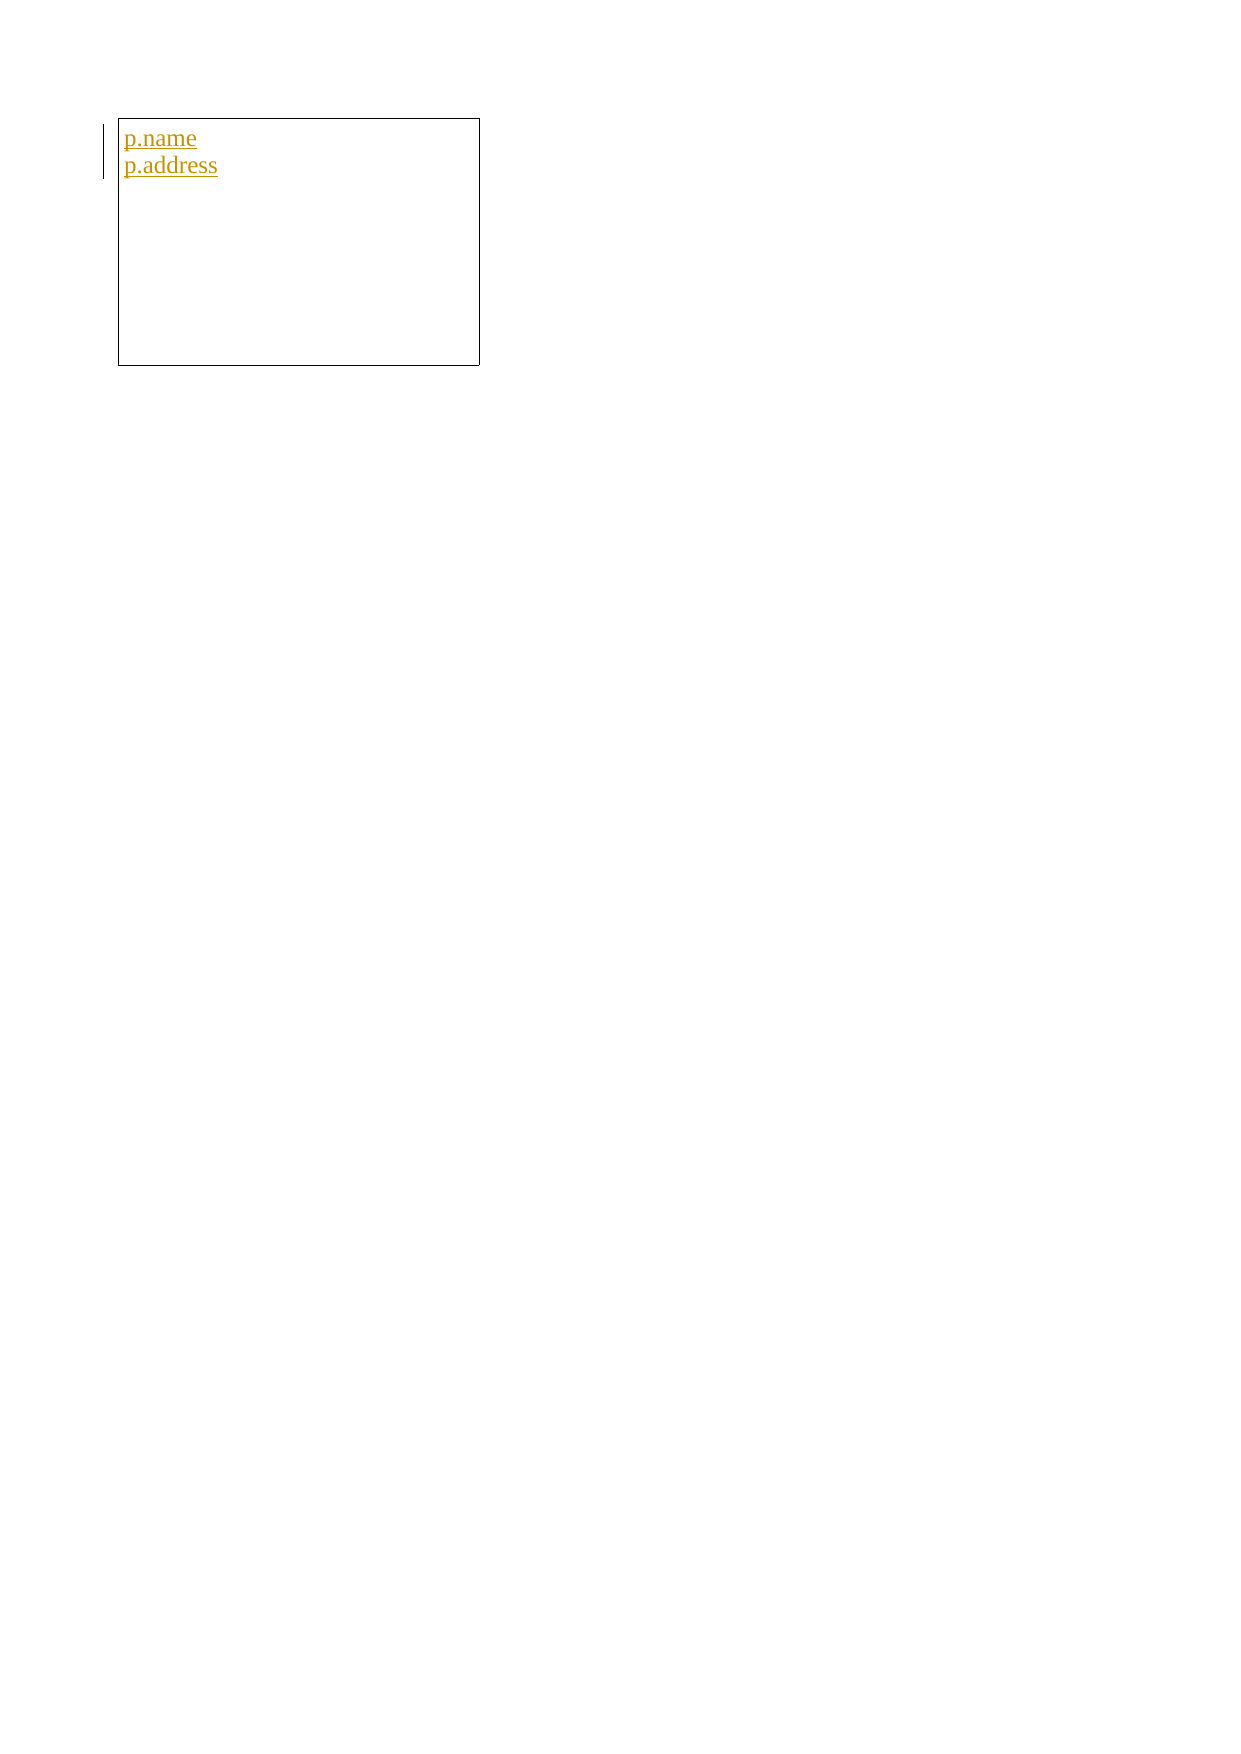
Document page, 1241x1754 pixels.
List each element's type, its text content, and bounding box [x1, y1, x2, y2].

table_header p.name p.address [119, 119, 479, 365]
